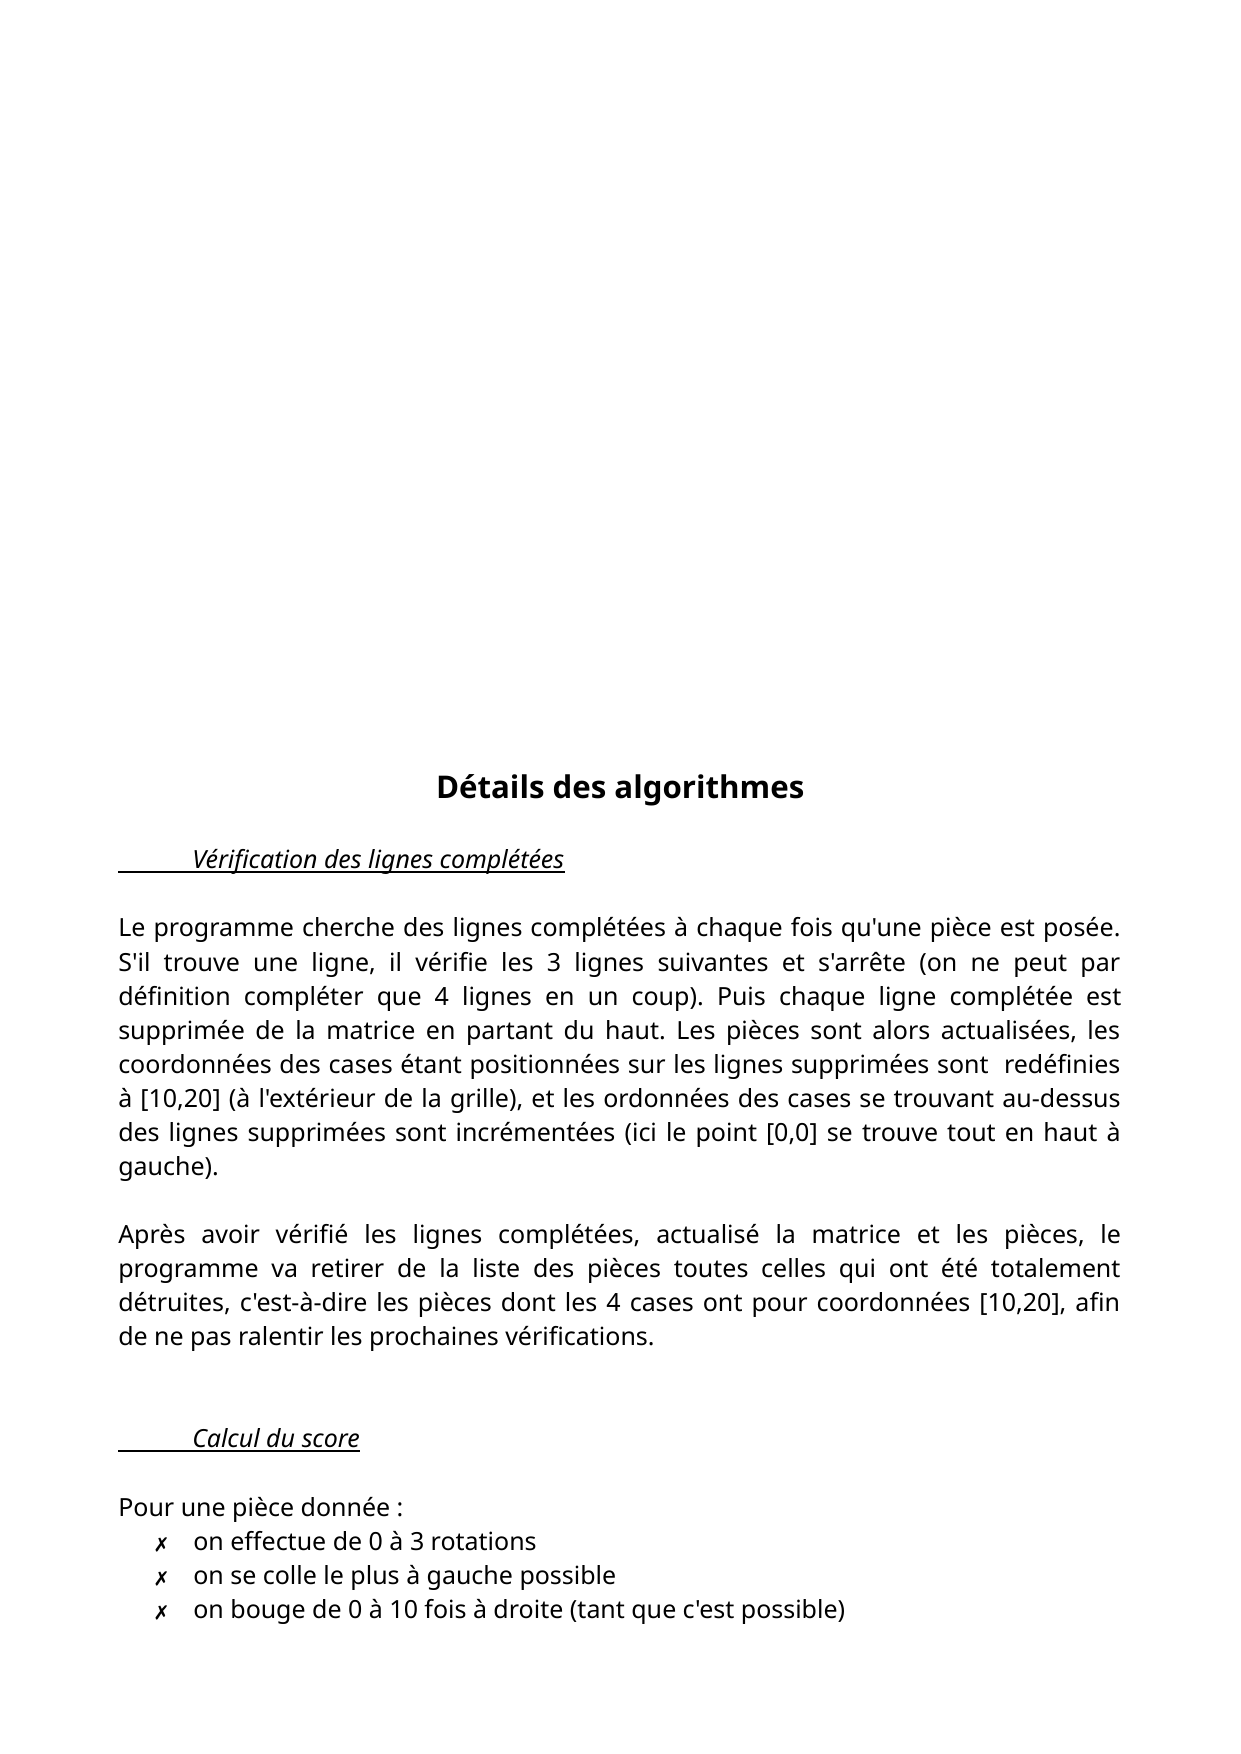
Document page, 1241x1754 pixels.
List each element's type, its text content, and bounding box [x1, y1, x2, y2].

text Calcul du score [118, 1421, 1122, 1455]
text Détails des algorithmes [118, 765, 1122, 808]
list on se colle le plus à gauche possible [156, 1557, 1122, 1591]
text Vérification des lignes complétées [118, 842, 1122, 876]
list on bouge de 0 à 10 fois à droite (tant que c'est possible) [156, 1591, 1122, 1625]
text Après avoir vérifié les lignes complétées, actualisé la matrice et les pièces, le programme va retirer de la liste des pièces toutes celles qui ont été totalement détruites, c'est-à-dire les pièces dont les 4 cases ont pour coordonnées [10,20], afin de ne pas ralentir les prochaines vérifications. [118, 1217, 1122, 1353]
text Pour une pièce donnée : [118, 1489, 1122, 1523]
list on effectue de 0 à 3 rotations [156, 1523, 1122, 1557]
text Le programme cherche des lignes complétées à chaque fois qu'une pièce est posée. S'il trouve une ligne, il vérifie les 3 lignes suivantes et s'arrête (on ne peut par définition compléter que 4 lignes en un coup). Puis chaque ligne complétée est supprimée de la matrice en partant du haut. Les pièces sont alors actualisées, les coordonnées des cases étant positionnées sur les lignes supprimées sont redéfinies à [10,20] (à l'extérieur de la grille), et les ordonnées des cases se trouvant au-dessus des lignes supprimées sont incrémentées (ici le point [0,0] se trouve tout en haut à gauche). [118, 910, 1122, 1183]
